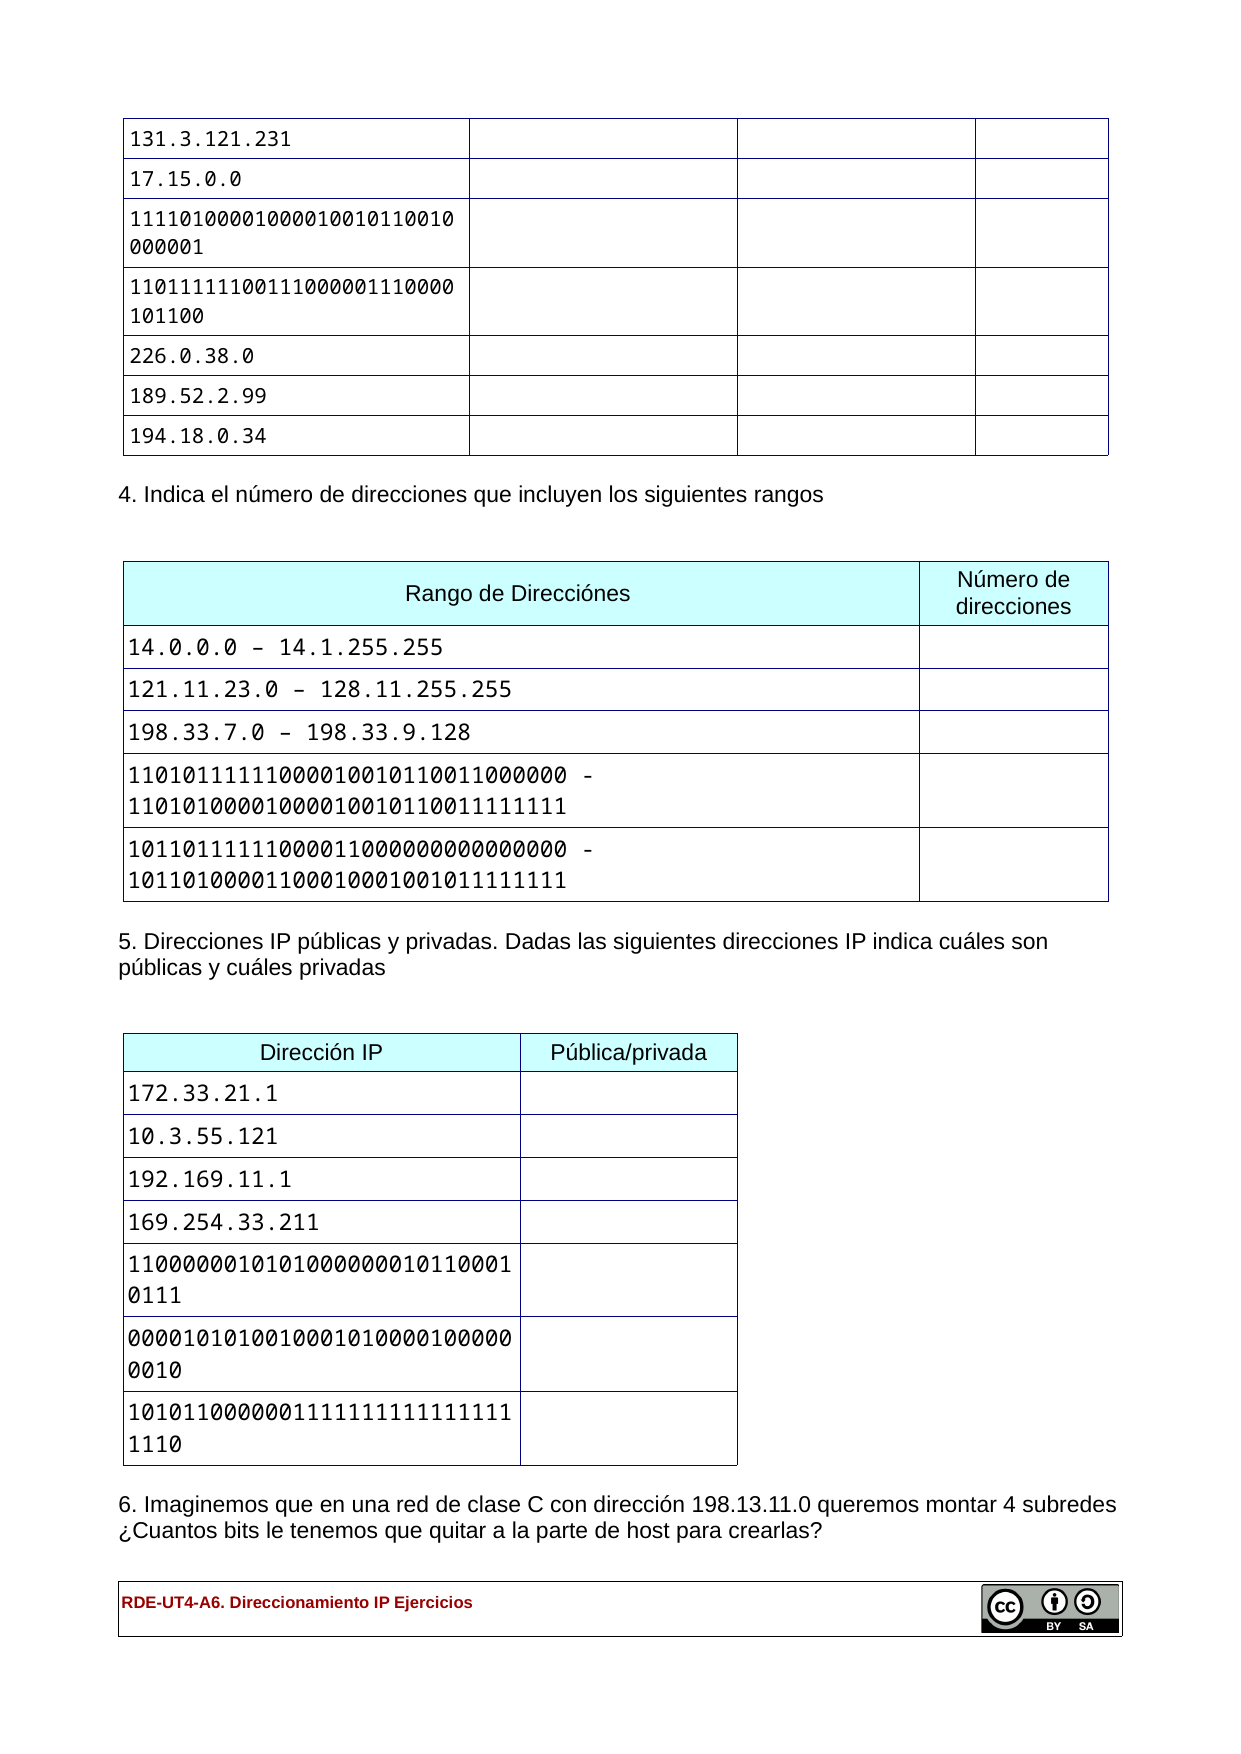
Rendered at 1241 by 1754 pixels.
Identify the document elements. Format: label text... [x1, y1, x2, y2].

table_cell 10110111111000011000000000000000 - 10110100001100010001001011111111 [124, 828, 919, 901]
table_header Dirección IP [124, 1034, 520, 1071]
table_cell [920, 626, 1108, 668]
table_cell [738, 376, 975, 415]
table_cell [521, 1244, 737, 1316]
table_cell [470, 336, 737, 375]
table_cell [470, 376, 737, 415]
table_cell 131.3.121.231 [124, 119, 469, 158]
table_cell [920, 754, 1108, 827]
table_header Número de direcciones [920, 562, 1108, 625]
table_cell 192.169.11.1 [124, 1158, 520, 1199]
table_cell [738, 416, 975, 455]
table_cell [976, 376, 1108, 415]
table_cell 00001010100100010100001000000010 [124, 1317, 520, 1391]
table_cell [521, 1201, 737, 1242]
table_cell [521, 1115, 737, 1157]
table_cell 11010111111000010010110011000000 - 11010100001000010010110011111111 [124, 754, 919, 827]
table_cell 14.0.0.0 – 14.1.255.255 [124, 626, 919, 668]
table_cell [976, 199, 1108, 267]
table_cell [976, 268, 1108, 335]
table_cell [521, 1317, 737, 1391]
text 4. Indica el número de direcciones que incluyen los siguientes rangos [118, 481, 1122, 508]
table_cell 172.33.21.1 [124, 1072, 520, 1114]
table_cell 194.18.0.34 [124, 416, 469, 455]
table_cell [470, 159, 737, 198]
table_cell [976, 416, 1108, 455]
table_cell [920, 828, 1108, 901]
table_cell 169.254.33.211 [124, 1201, 520, 1242]
table_header Rango de Direcciónes [124, 562, 919, 625]
table_header Pública/privada [521, 1034, 737, 1071]
table_cell [976, 159, 1108, 198]
table_cell [521, 1072, 737, 1114]
table_cell 10101100000011111111111111111110 [124, 1392, 520, 1464]
table_cell 11000000101010000000101100010111 [124, 1244, 520, 1316]
picture [981, 1584, 1119, 1633]
table_cell 226.0.38.0 [124, 336, 469, 375]
table_cell 10.3.55.121 [124, 1115, 520, 1157]
table_cell [521, 1392, 737, 1464]
text 5. Direcciones IP públicas y privadas. Dadas las siguientes direcciones IP indica cuáles son públicas y cuáles privadas [118, 928, 1122, 981]
table_cell [738, 268, 975, 335]
table_cell 121.11.23.0 – 128.11.255.255 [124, 669, 919, 710]
table_cell [920, 711, 1108, 753]
table_cell 198.33.7.0 – 198.33.9.128 [124, 711, 919, 753]
table_cell [521, 1158, 737, 1199]
table_cell [976, 336, 1108, 375]
table_cell 17.15.0.0 [124, 159, 469, 198]
table_cell [470, 119, 737, 158]
table_cell [470, 416, 737, 455]
table_cell [976, 119, 1108, 158]
table_cell 11110100001000010010110010000001 [124, 199, 469, 267]
table_cell [738, 199, 975, 267]
table_cell [738, 119, 975, 158]
table_cell [738, 336, 975, 375]
table_cell [920, 669, 1108, 710]
table_cell 189.52.2.99 [124, 376, 469, 415]
table_cell [470, 199, 737, 267]
text 6. Imaginemos que en una red de clase C con dirección 198.13.11.0 queremos montar 4 subredes ¿Cuantos bits le tenemos que quitar a la parte de host para crearlas? [118, 1491, 1122, 1544]
table_cell [738, 159, 975, 198]
table_cell 11011111100111000001110000101100 [124, 268, 469, 335]
table_cell [470, 268, 737, 335]
